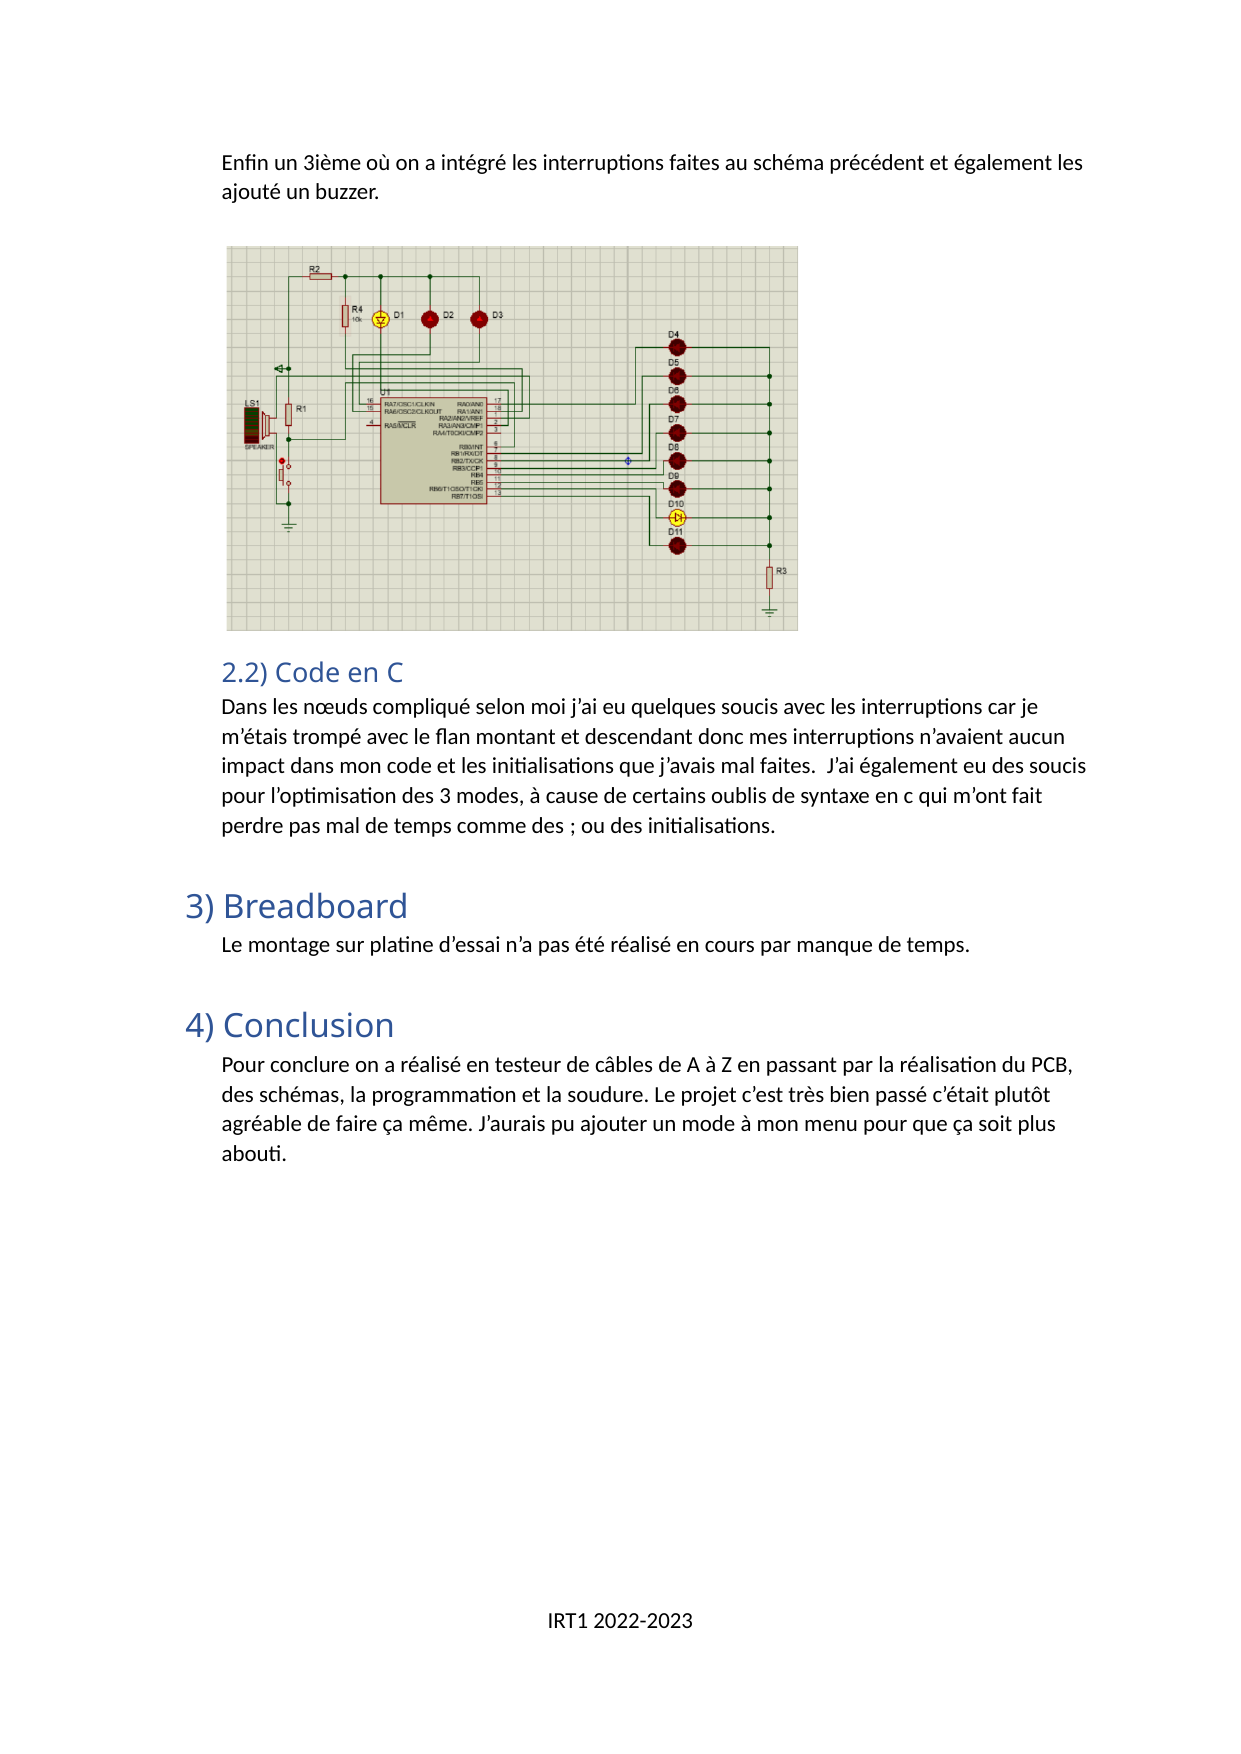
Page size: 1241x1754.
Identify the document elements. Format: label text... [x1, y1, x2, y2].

text Le montage sur platine d’essai n’a pas été réalisé en cours par manque de temps. [221, 931, 1093, 958]
list Breadboard [185, 882, 1093, 928]
text Enfin un 3ième où on a intégré les interruptions faites au schéma précédent et également les ajouté un buzzer. [221, 148, 1093, 205]
list Conclusion [185, 1002, 1093, 1047]
text Dans les nœuds compliqué selon moi j’ai eu quelques soucis avec les interruptions car je m’étais trompé avec le flan montant et descendant donc mes interruptions n’avaient aucun impact dans mon code et les initialisations que j’avais mal faites. J’ai également eu des soucis pour l’optimisation des 3 modes, à cause de certains oublis de syntaxe en c qui m’ont fait perdre pas mal de temps comme des ; ou des initialisations. [221, 692, 1093, 839]
text Pour conclure on a réalisé en testeur de câbles de A à Z en passant par la réalisation du PCB, des schémas, la programmation et la soudure. Le projet c’est très bien passé c’était plutôt agréable de faire ça même. J’aurais pu ajouter un mode à mon menu pour que ça soit plus abouti. [221, 1050, 1093, 1167]
subtitle 2.2) Code en C [148, 653, 1093, 690]
